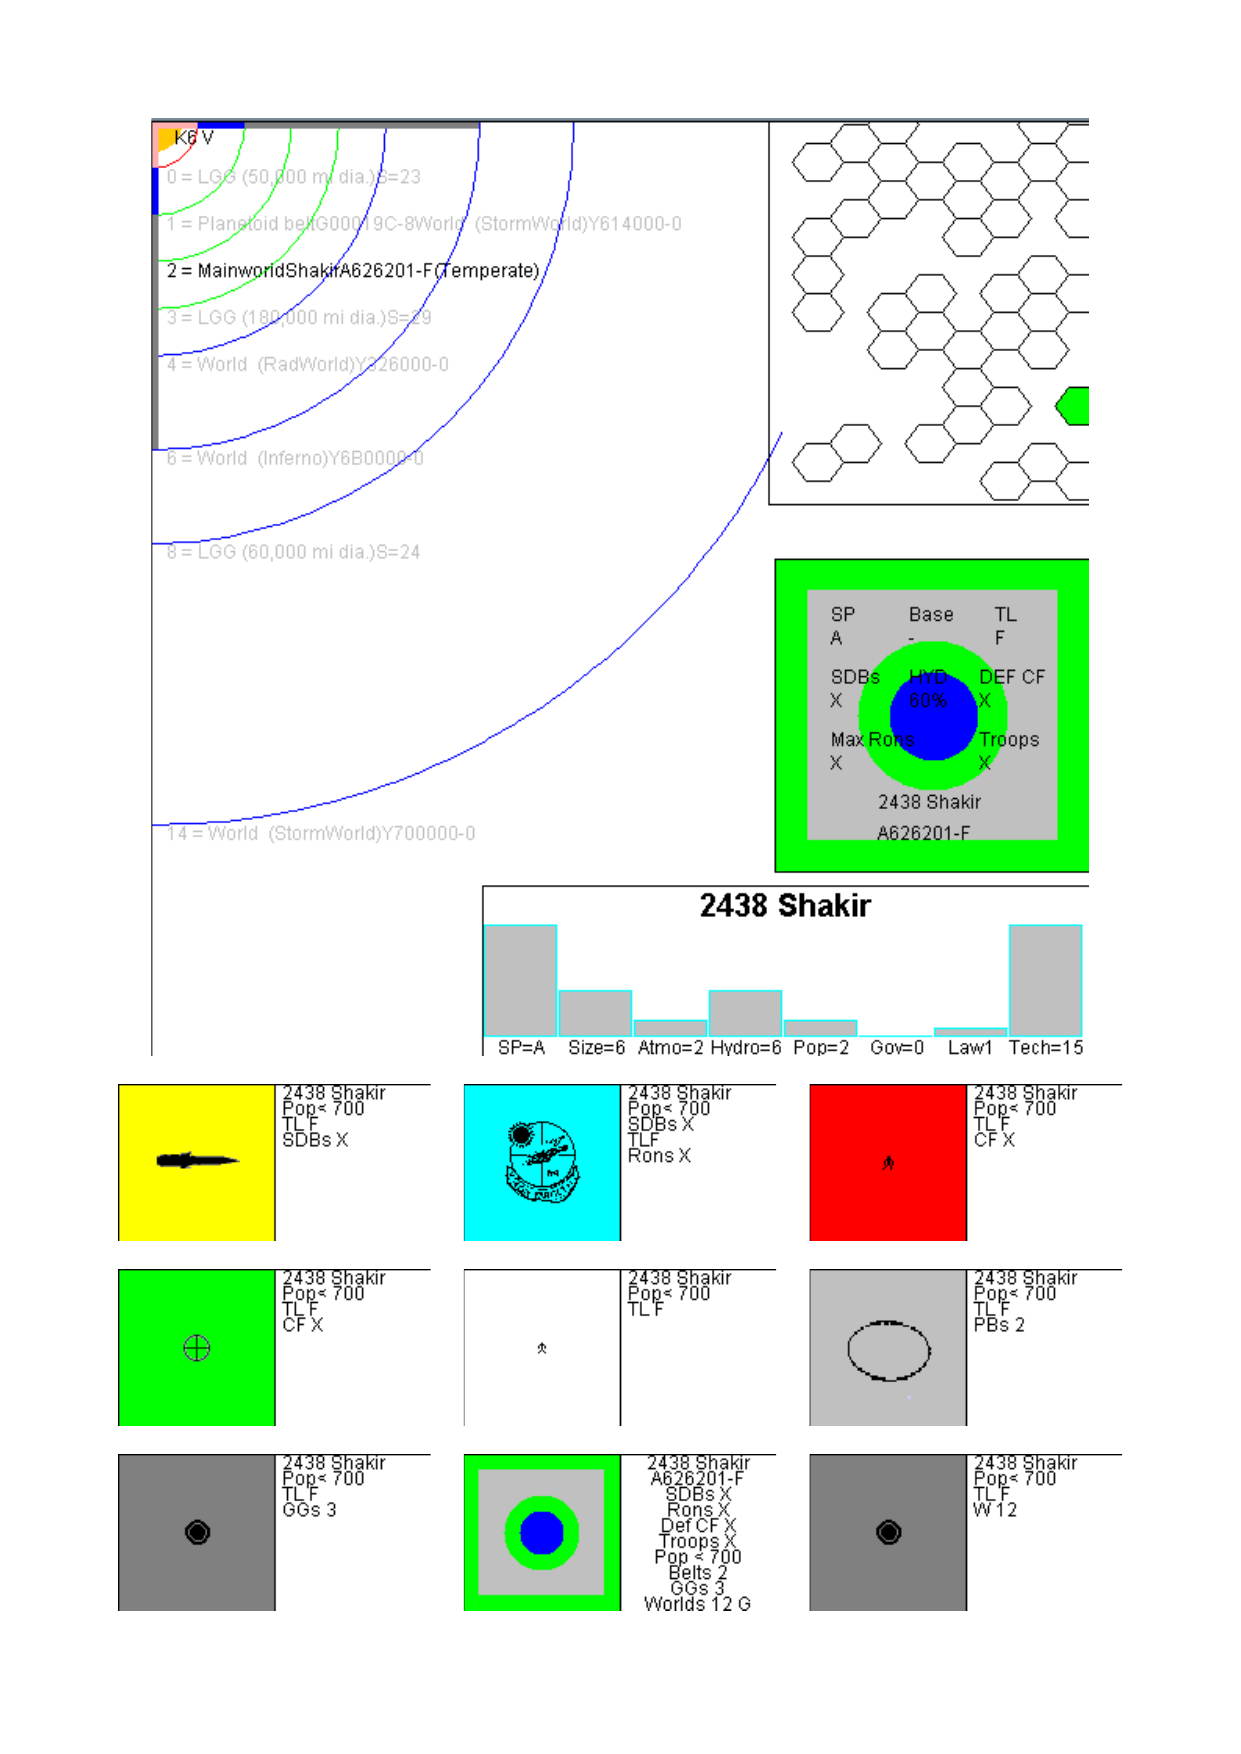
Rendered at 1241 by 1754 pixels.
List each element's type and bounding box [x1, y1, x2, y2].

picture [809, 1269, 1123, 1426]
picture [463, 1454, 777, 1611]
picture [118, 1454, 431, 1611]
picture [118, 1084, 431, 1241]
picture [809, 1084, 1123, 1241]
picture [118, 1269, 431, 1426]
picture [463, 1269, 777, 1426]
picture [463, 1084, 777, 1241]
picture [151, 118, 1089, 1056]
picture [809, 1454, 1123, 1611]
